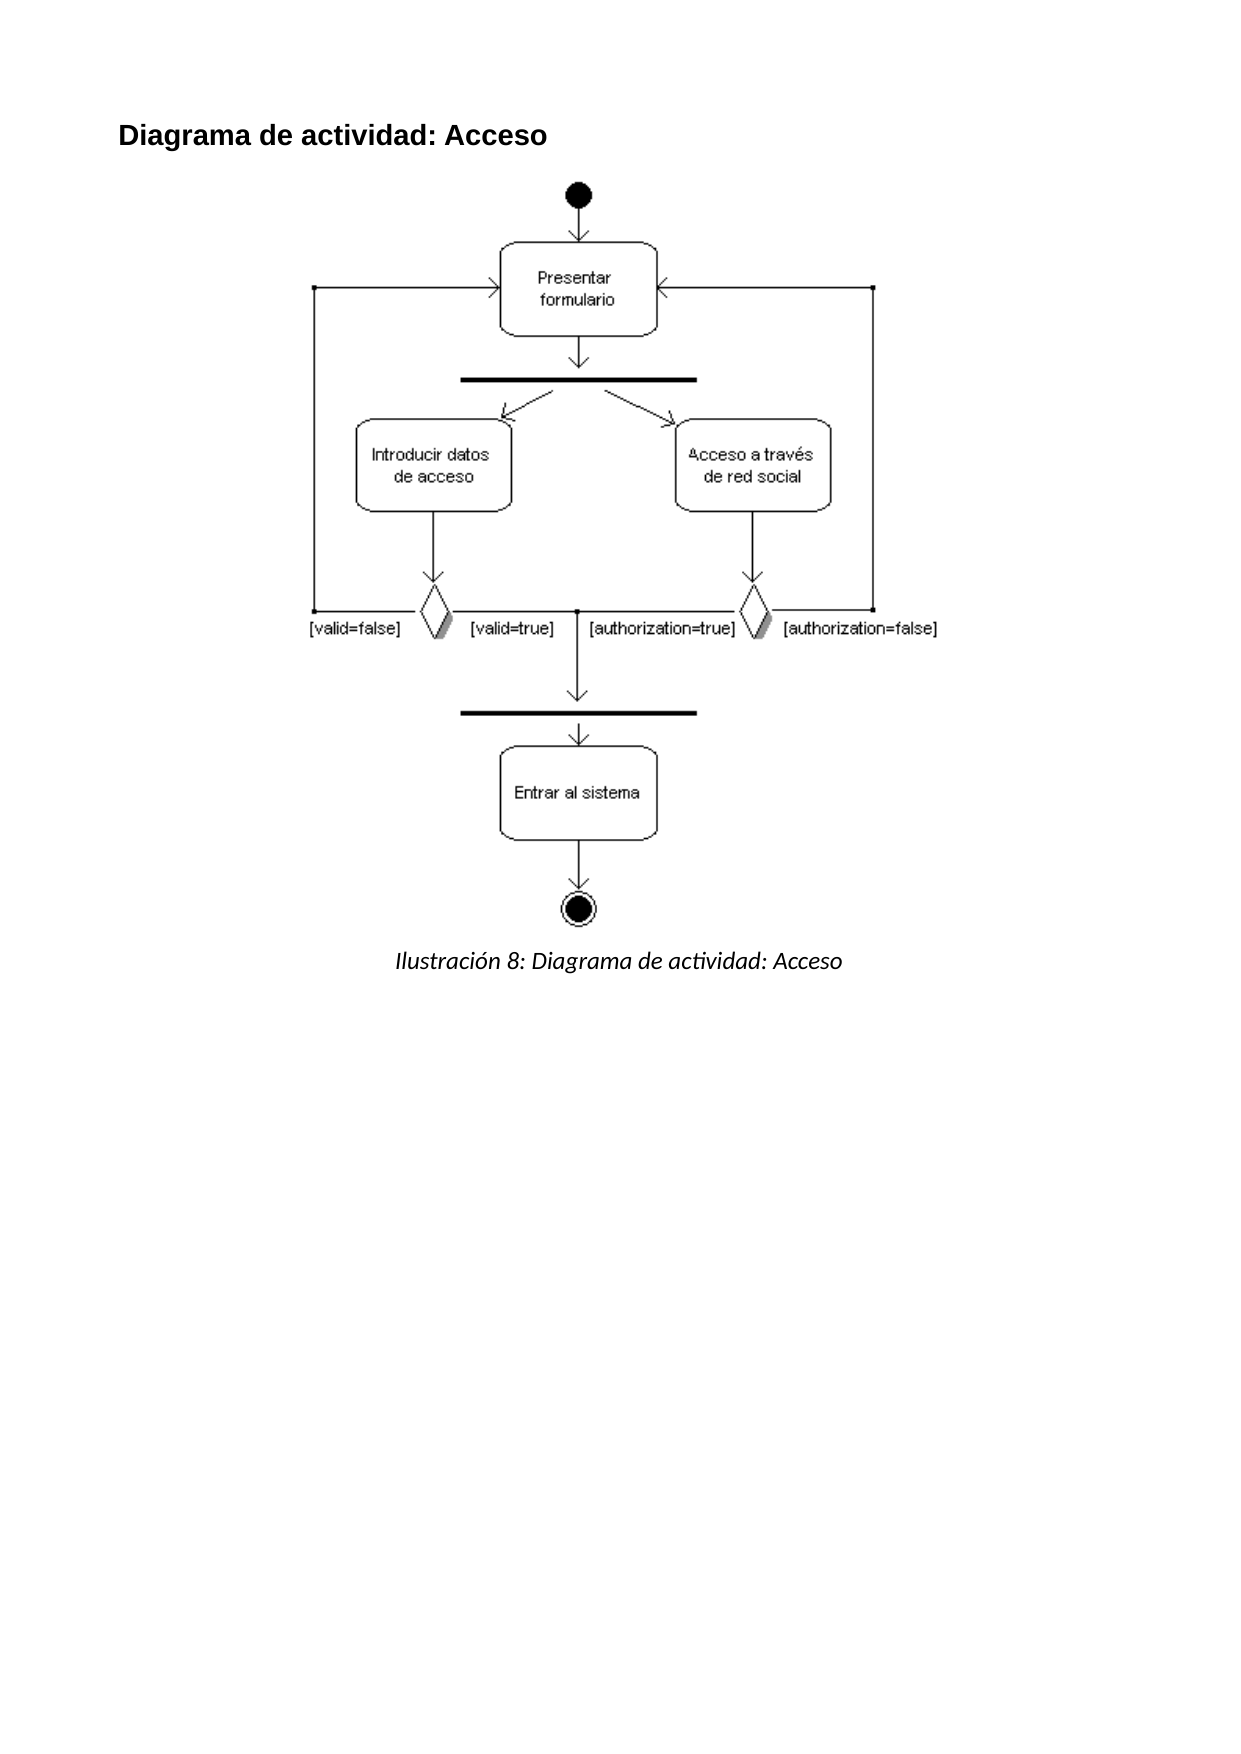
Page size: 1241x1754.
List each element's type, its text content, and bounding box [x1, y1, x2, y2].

text Ilustración 8: Diagrama de actividad: Acceso [284, 946, 956, 976]
subtitle Diagrama de actividad: Acceso [118, 118, 1122, 152]
picture [284, 176, 957, 946]
